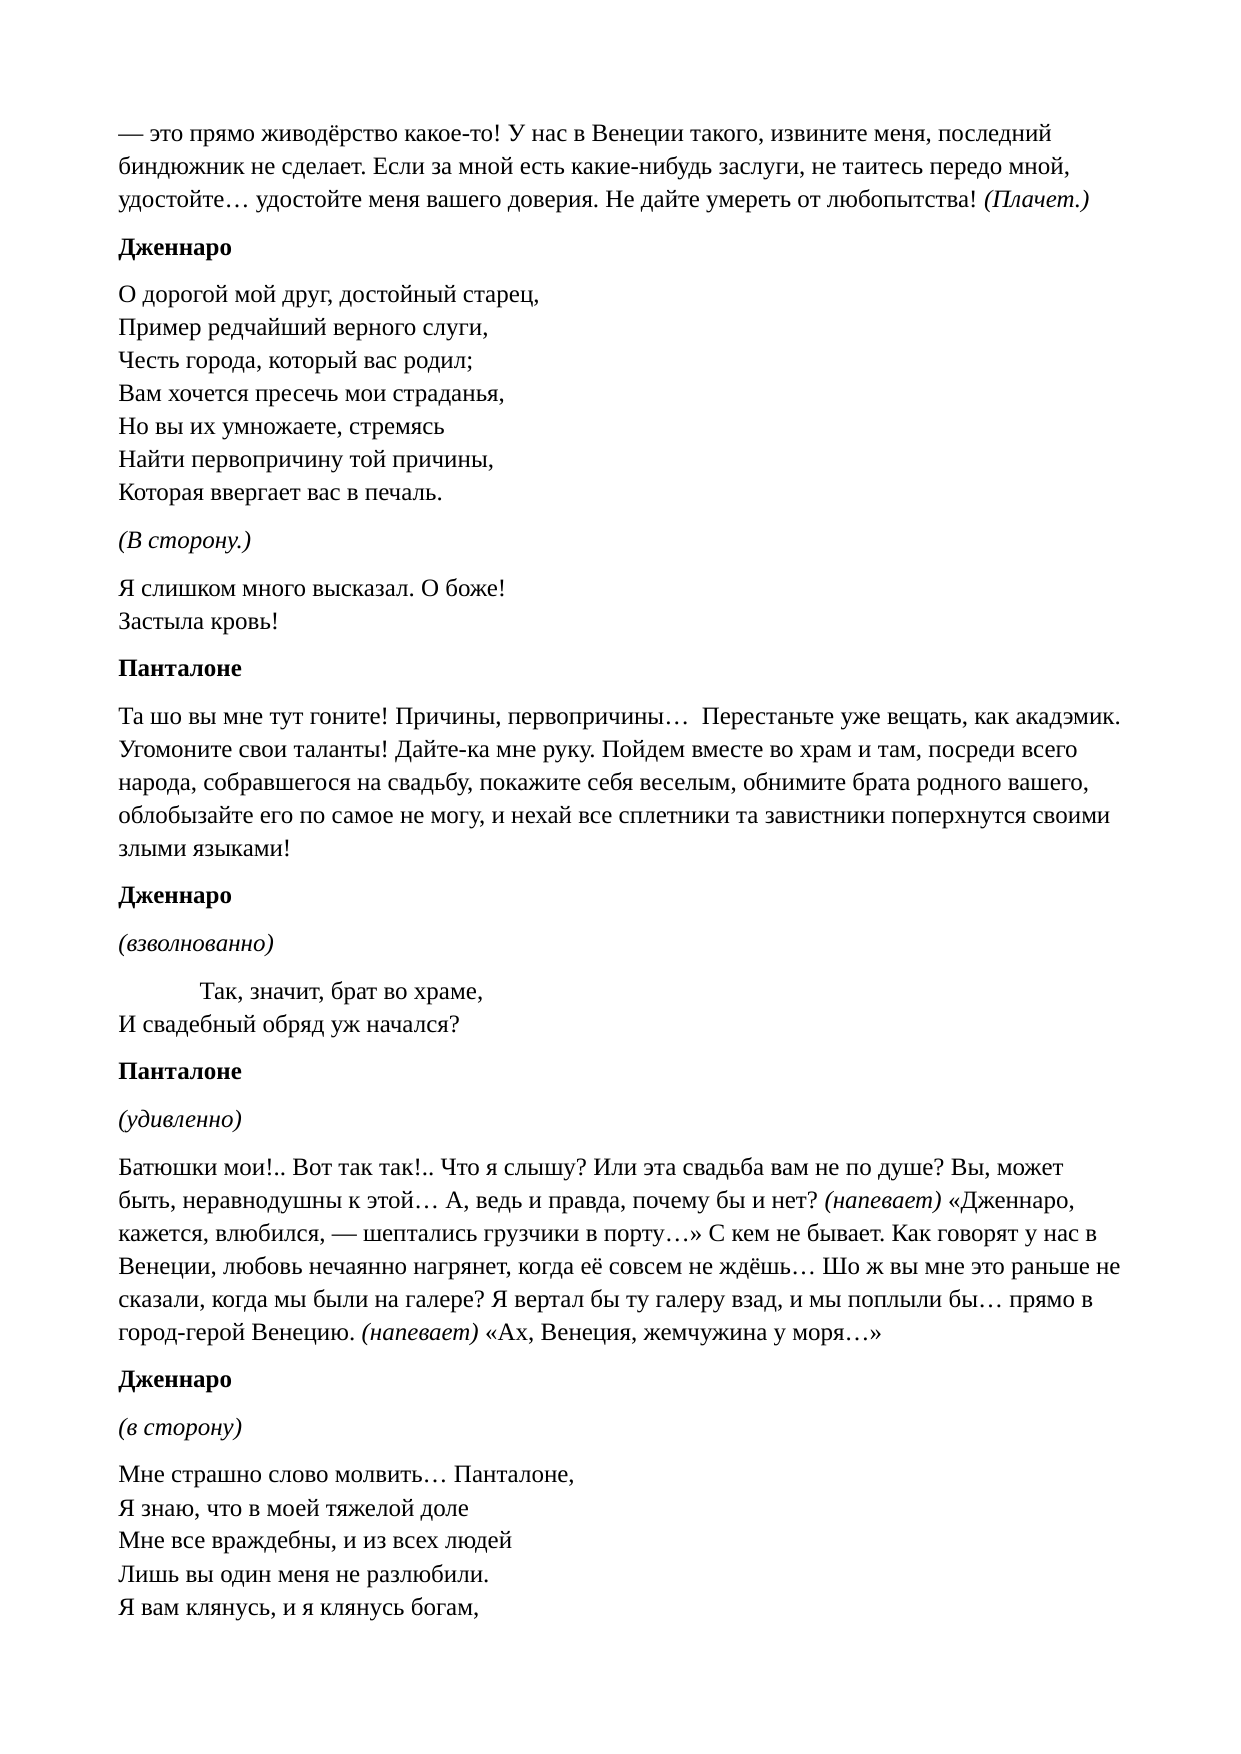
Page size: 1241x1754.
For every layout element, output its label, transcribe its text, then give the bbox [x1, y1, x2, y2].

text (В сторону.) [118, 525, 1122, 554]
text Дженнаро [118, 1364, 1122, 1393]
text Я слишком много высказал. О боже! [118, 573, 1122, 601]
text (в сторону) [118, 1412, 1122, 1441]
text Дженнаро [118, 881, 1122, 909]
text Найти первопричину той причины, [118, 444, 1122, 473]
text Я вам клянусь, и я клянусь богам, [118, 1592, 1122, 1620]
text Вам хочется пресечь мои страданья, [118, 378, 1122, 407]
text Та шо вы мне тут гоните! Причины, первопричины… Перестаньте уже вещать, как акадэмик. Угомоните свои таланты! Дайте-ка мне руку. Пойдем вместе во храм и там, посреди всего народа, собравшегося на свадьбу, покажите себя веселым, обнимите брата родного вашего, облобызайте его по самое не могу, и нехай все сплетники та завистники поперхнутся своими злыми языками! [118, 701, 1122, 862]
text — это прямо живодёрство какое-то! У нас в Венеции такого, извините меня, последний биндюжник не сделает. Если за мной есть какие-нибудь заслуги, не таитесь передо мной, удостойте… удостойте меня вашего доверия. Не дайте умереть от любопытства! (Плачет.) [118, 118, 1122, 213]
text О дорогой мой друг, достойный старец, [118, 279, 1122, 308]
text Батюшки мои!.. Вот так так!.. Что я слышу? Или эта свадьба вам не по душе? Вы, может быть, неравнодушны к этой… А, ведь и правда, почему бы и нет? (напевает) «Дженнаро, кажется, влюбился, — шептались грузчики в порту…» С кем не бывает. Как говорят у нас в Венеции, любовь нечаянно нагрянет, когда её совсем не ждёшь… Шо ж вы мне это раньше не сказали, когда мы были на галере? Я вертал бы ту галеру взад, и мы поплыли бы… прямо в город-герой Венецию. (напевает) «Ах, Венеция, жемчужина у моря…» [118, 1152, 1122, 1346]
text Дженнаро [118, 232, 1122, 261]
text Которая ввергает вас в печаль. [118, 477, 1122, 506]
text Я знаю, что в моей тяжелой доле [118, 1493, 1122, 1521]
text Панталоне [118, 1056, 1122, 1085]
text Честь города, который вас родил; [118, 345, 1122, 374]
text (удивленно) [118, 1104, 1122, 1133]
text Пример редчайший верного слуги, [118, 312, 1122, 341]
text Застыла кровь! [118, 606, 1122, 634]
text (взволнованно) [118, 928, 1122, 957]
text И свадебный обряд уж начался? [118, 1009, 1122, 1038]
text Но вы их умножаете, стремясь [118, 411, 1122, 440]
text Мне страшно слово молвить… Панталоне, [118, 1459, 1122, 1488]
text Лишь вы один меня не разлюбили. [118, 1559, 1122, 1587]
text Так, значит, брат во храме, [118, 976, 1122, 1004]
text Панталоне [118, 653, 1122, 682]
text Мне все враждебны, и из всех людей [118, 1526, 1122, 1554]
